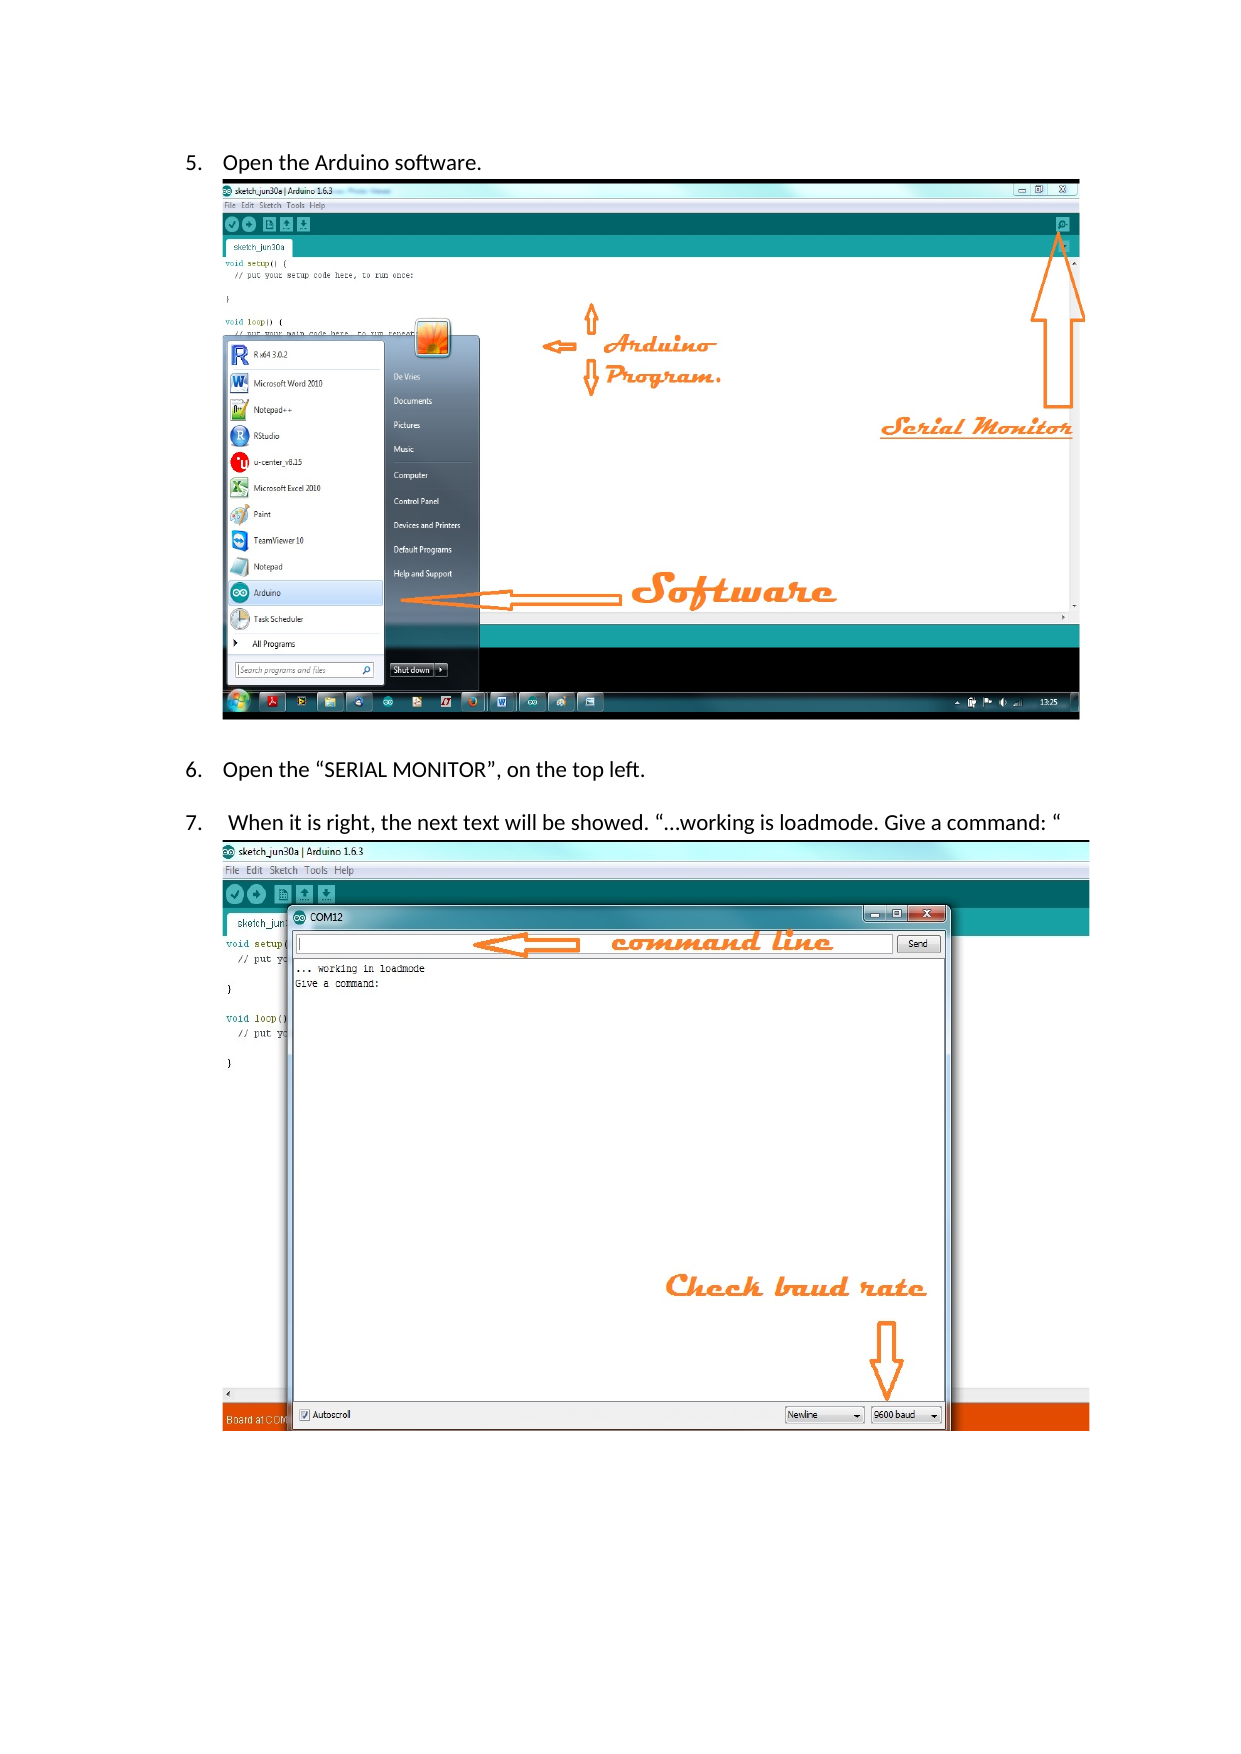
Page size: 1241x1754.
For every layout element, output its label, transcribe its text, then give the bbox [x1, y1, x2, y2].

picture [222, 840, 1090, 1431]
list Open the Arduino software. [185, 148, 1093, 730]
list Open the “SERIAL MONITOR”, on the top left. [185, 755, 1093, 783]
list When it is right, the next text will be showed. “…working is loadmode. Give a command: “ [185, 808, 1093, 1431]
picture [222, 179, 1085, 731]
